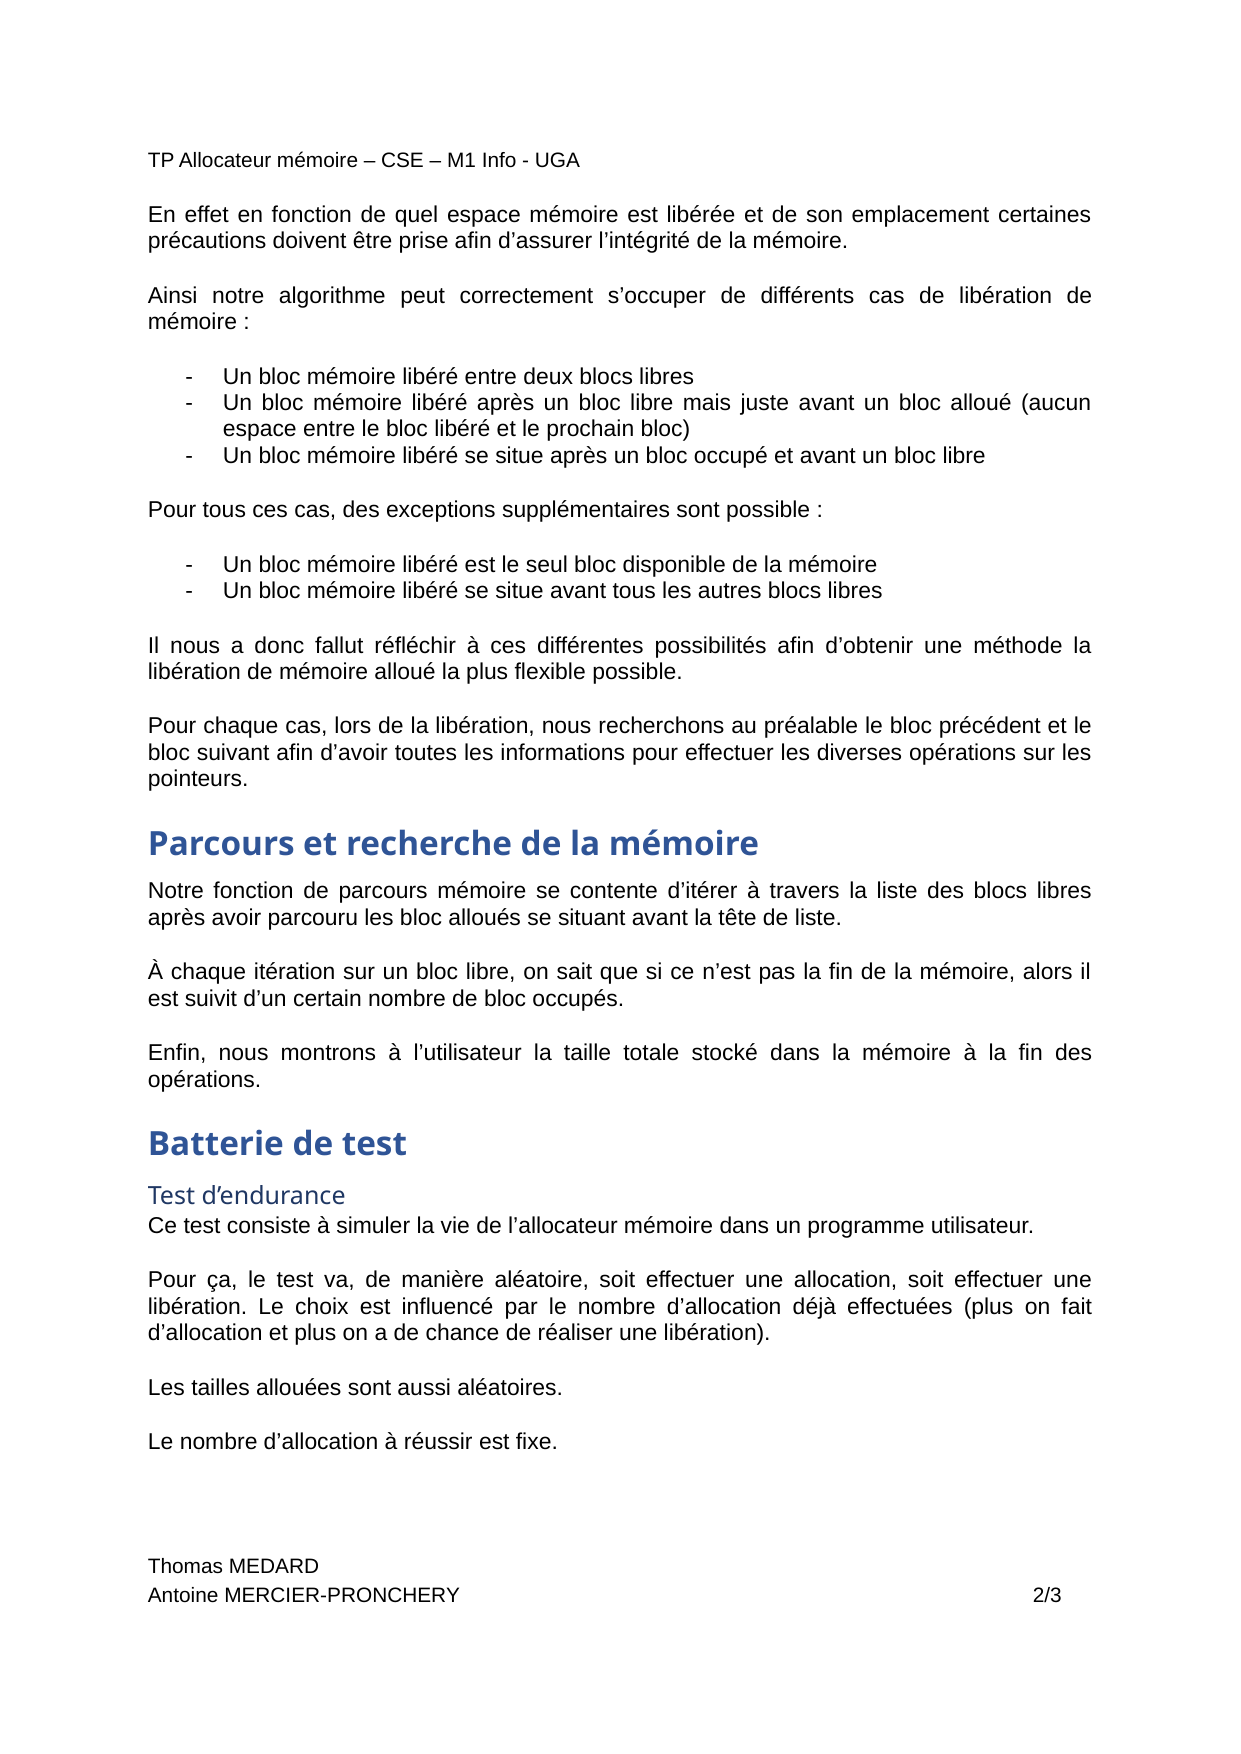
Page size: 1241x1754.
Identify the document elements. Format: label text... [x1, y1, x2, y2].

list Un bloc mémoire libéré se situe après un bloc occupé et avant un bloc libre [185, 442, 1093, 468]
list Un bloc mémoire libéré se situe avant tous les autres blocs libres [185, 577, 1093, 603]
list Un bloc mémoire libéré est le seul bloc disponible de la mémoire [185, 551, 1093, 577]
text Ce test consiste à simuler la vie de l’allocateur mémoire dans un programme utilisateur. [148, 1212, 1093, 1238]
text Il nous a donc fallut réfléchir à ces différentes possibilités afin d’obtenir une méthode la libération de mémoire alloué la plus flexible possible. [148, 632, 1093, 684]
text À chaque itération sur un bloc libre, on sait que si ce n’est pas la fin de la mémoire, alors il est suivit d’un certain nombre de bloc occupés. [148, 958, 1093, 1011]
list Un bloc mémoire libéré après un bloc libre mais juste avant un bloc alloué (aucun espace entre le bloc libéré et le prochain bloc) [185, 389, 1093, 442]
subtitle Batterie de test [148, 1120, 1093, 1165]
text Enfin, nous montrons à l’utilisateur la taille totale stocké dans la mémoire à la fin des opérations. [148, 1039, 1093, 1092]
text En effet en fonction de quel espace mémoire est libérée et de son emplacement certaines précautions doivent être prise afin d’assurer l’intégrité de la mémoire. [148, 201, 1093, 254]
list Un bloc mémoire libéré entre deux blocs libres [185, 363, 1093, 389]
subtitle Test d’endurance [148, 1178, 1093, 1212]
text Ainsi notre algorithme peut correctement s’occuper de différents cas de libération de mémoire : [148, 282, 1093, 334]
subtitle Parcours et recherche de la mémoire [148, 819, 1093, 865]
text Notre fonction de parcours mémoire se contente d’itérer à travers la liste des blocs libres après avoir parcouru les bloc alloués se situant avant la tête de liste. [148, 877, 1093, 930]
text Les tailles allouées sont aussi aléatoires. [148, 1374, 1093, 1400]
text Pour tous ces cas, des exceptions supplémentaires sont possible : [148, 496, 1093, 523]
text Pour chaque cas, lors de la libération, nous recherchons au préalable le bloc précédent et le bloc suivant afin d’avoir toutes les informations pour effectuer les diverses opérations sur les pointeurs. [148, 712, 1093, 791]
text Le nombre d’allocation à réussir est fixe. [148, 1428, 1093, 1454]
text Pour ça, le test va, de manière aléatoire, soit effectuer une allocation, soit effectuer une libération. Le choix est influencé par le nombre d’allocation déjà effectuées (plus on fait d’allocation et plus on a de chance de réaliser une libération). [148, 1266, 1093, 1346]
